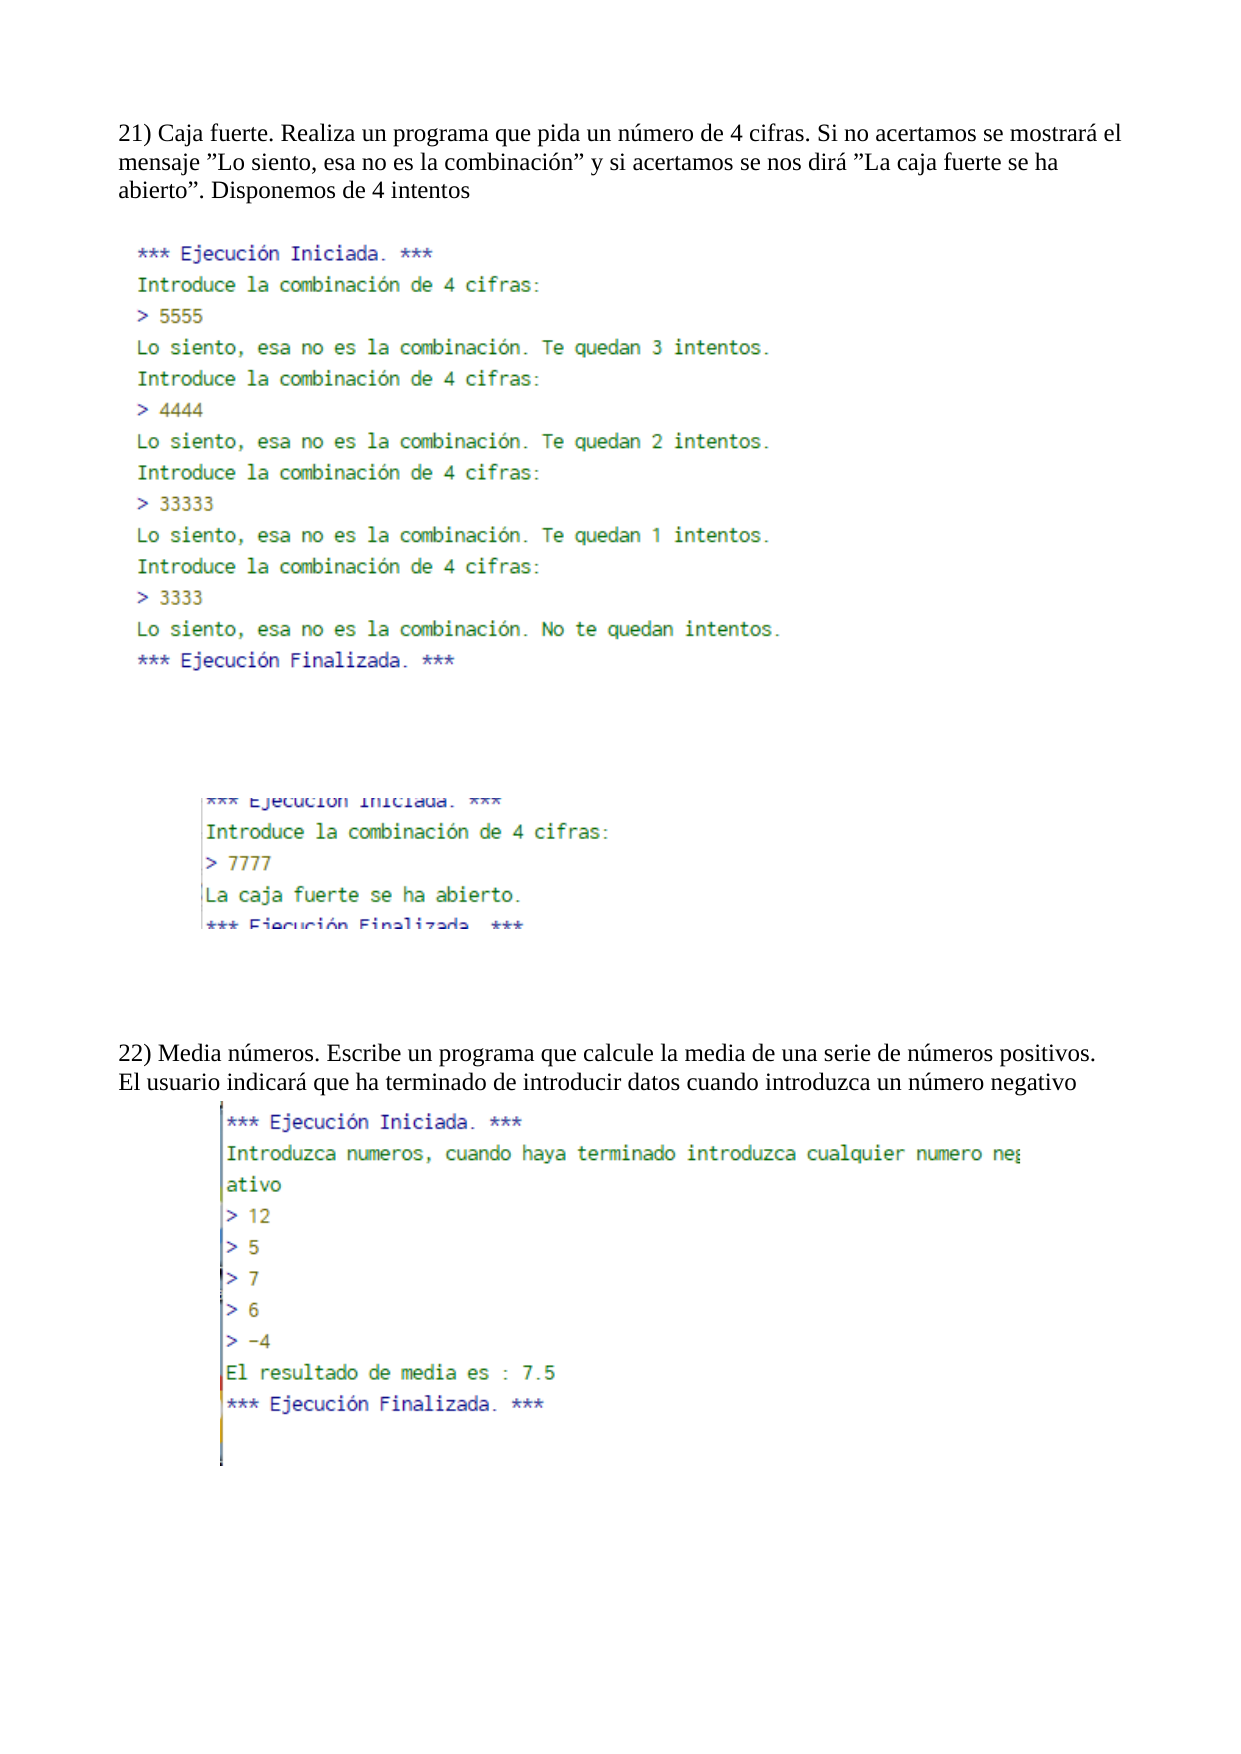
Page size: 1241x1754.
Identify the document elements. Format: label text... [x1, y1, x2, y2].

text 21) Caja fuerte. Realiza un programa que pida un número de 4 cifras. Si no acertamos se mostrará el mensaje ”Lo siento, esa no es la combinación” y si acertamos se nos dirá ”La caja fuerte se ha abierto”. Disponemos de 4 intentos [118, 118, 1122, 204]
picture [220, 1101, 1021, 1466]
picture [134, 231, 850, 929]
text 22) Media números. Escribe un programa que calcule la media de una serie de números positivos. El usuario indicará que ha terminado de introducir datos cuando introduzca un número negativo [118, 1038, 1122, 1096]
